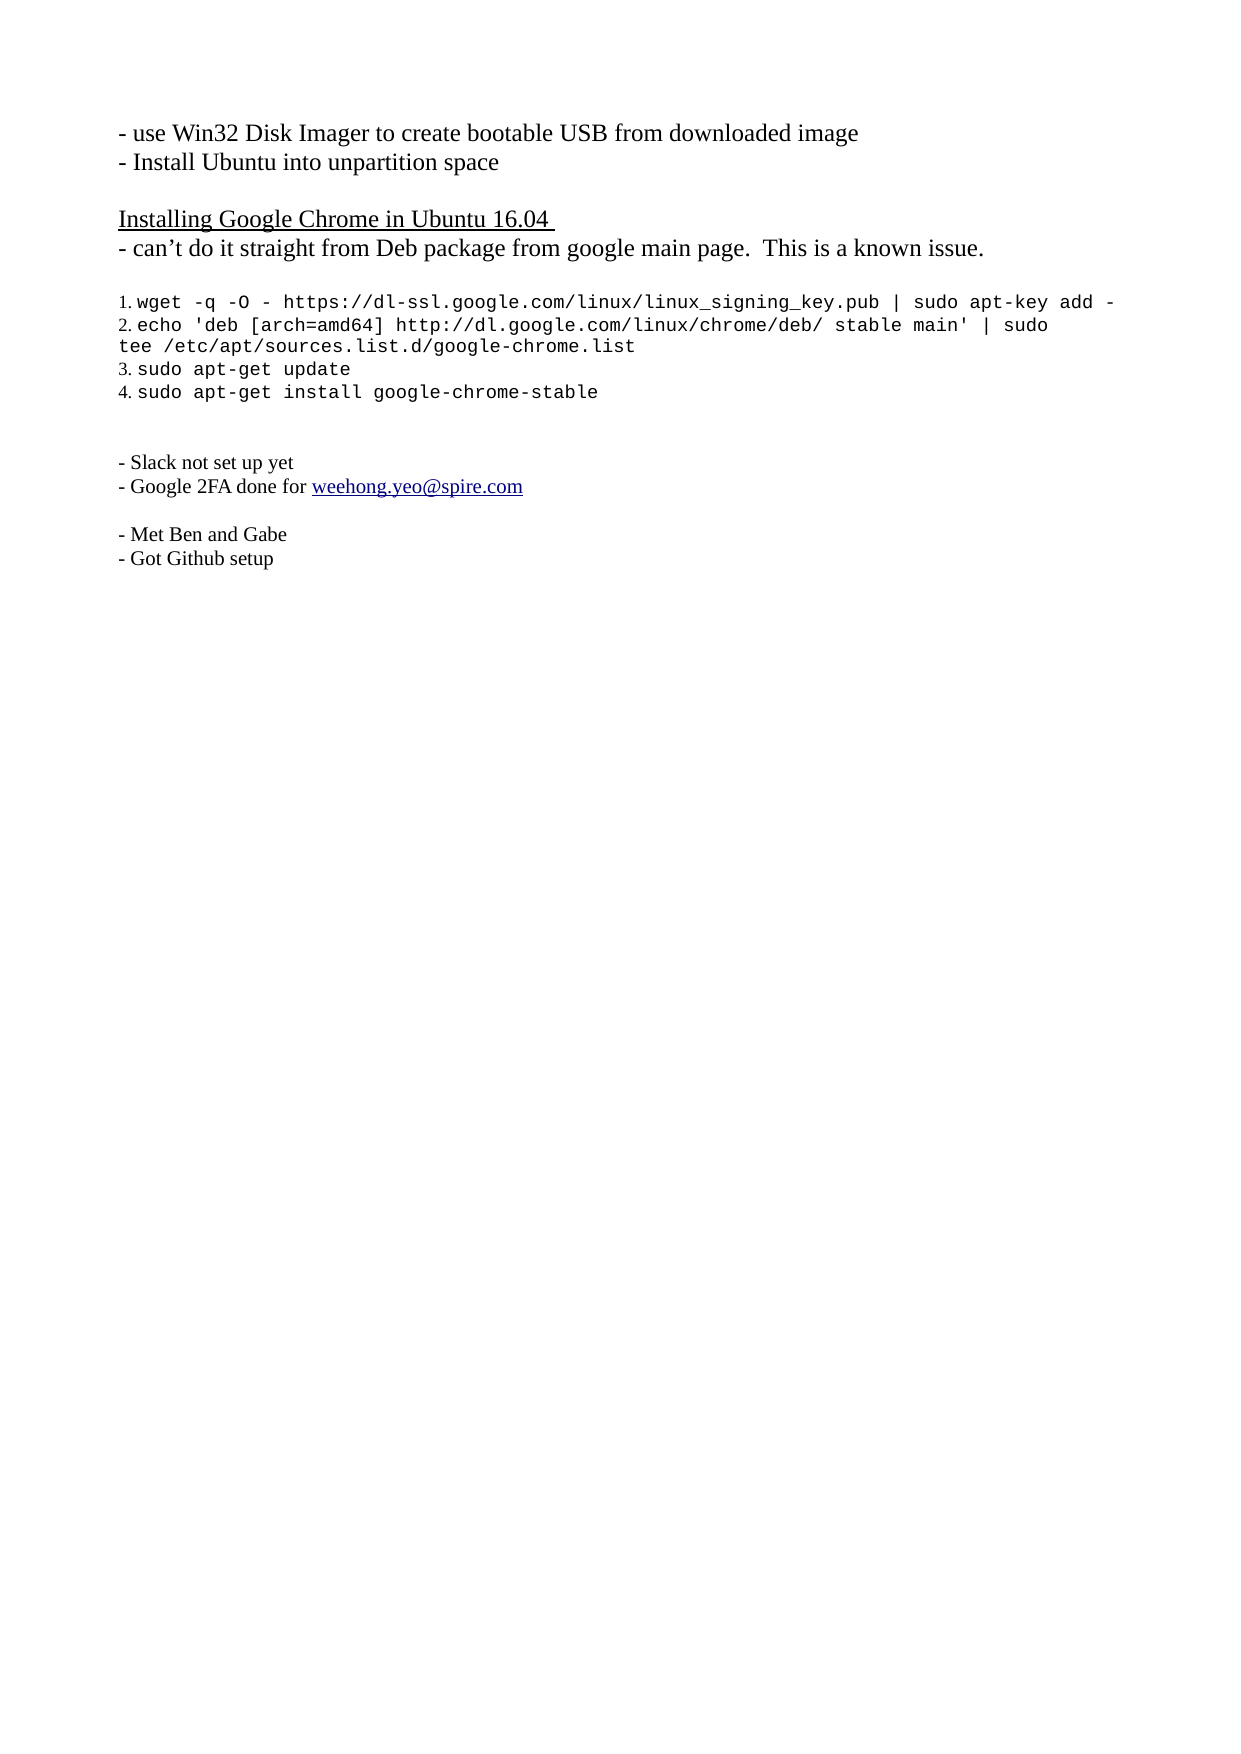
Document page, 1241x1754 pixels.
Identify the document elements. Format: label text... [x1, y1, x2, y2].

text - Met Ben and Gabe [118, 522, 1122, 546]
text - can’t do it straight from Deb package from google main page. This is a known issue. [118, 233, 1122, 262]
text 1. wget -q -O - https://dl-ssl.google.com/linux/linux_signing_key.pub | sudo apt-key add - [118, 291, 1122, 314]
text 4. sudo apt-get install google-chrome-stable [118, 381, 1122, 404]
text Installing Google Chrome in Ubuntu 16.04 [118, 204, 1122, 233]
text 2. echo 'deb [arch=amd64] http://dl.google.com/linux/chrome/deb/ stable main' | sudo tee /etc/apt/sources.list.d/google-chrome.list [118, 314, 1122, 358]
text - Google 2FA done for weehong.yeo@spire.com [118, 474, 1122, 498]
text 3. sudo apt-get update [118, 358, 1122, 381]
text - Install Ubuntu into unpartition space [118, 147, 1122, 176]
text - Slack not set up yet [118, 450, 1122, 474]
text - Got Github setup [118, 546, 1122, 570]
text - use Win32 Disk Imager to create bootable USB from downloaded image [118, 118, 1122, 147]
